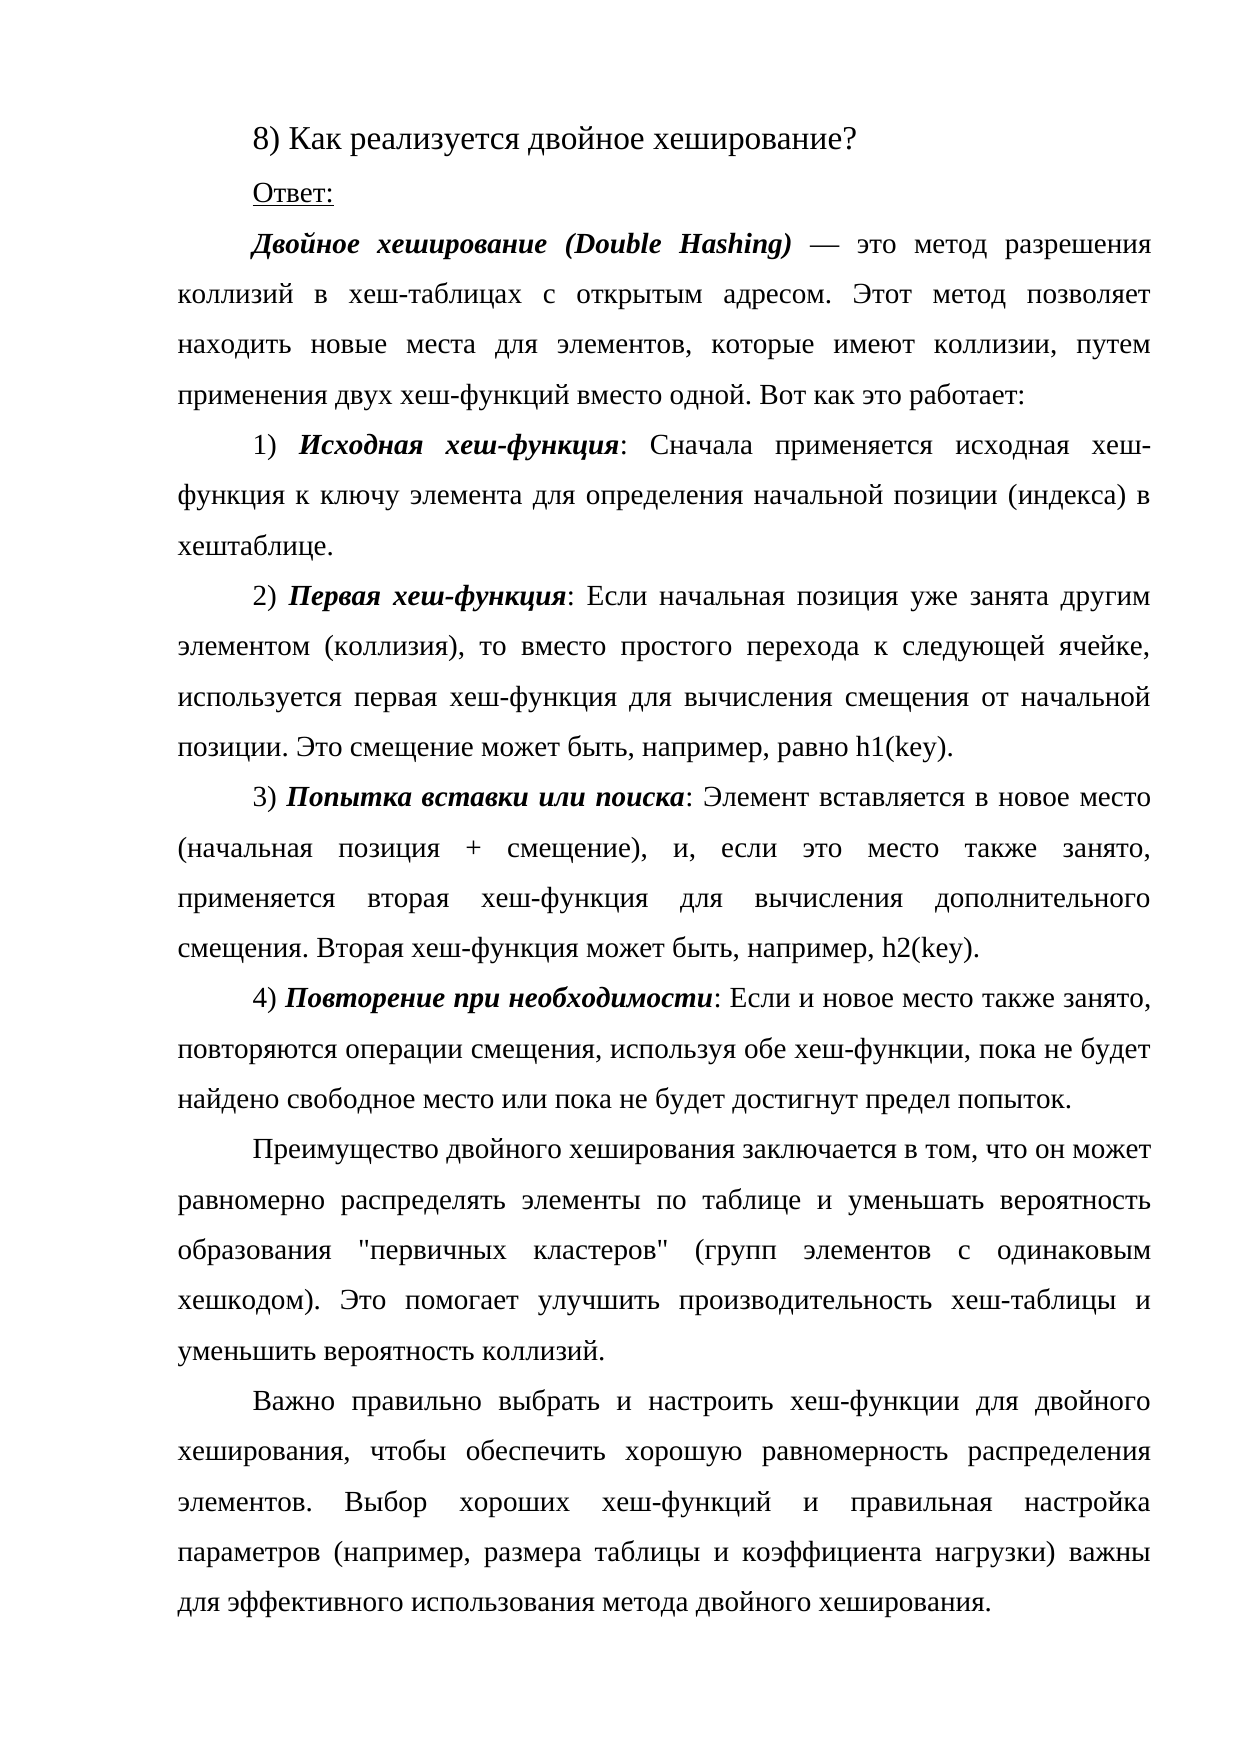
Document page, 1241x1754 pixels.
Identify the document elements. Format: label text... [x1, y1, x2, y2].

text Преимущество двойного хеширования заключается в том, что он может равномерно распределять элементы по таблице и уменьшать вероятность образования "первичных кластеров" (групп элементов с одинаковым хешкодом). Это помогает улучшить производительность хеш-таблицы и уменьшить вероятность коллизий. [177, 1132, 1152, 1366]
text Двойное хеширование (Double Hashing) — это метод разрешения коллизий в хеш-таблицах с открытым адресом. Этот метод позволяет находить новые места для элементов, которые имеют коллизии, путем применения двух хеш-функций вместо одной. Вот как это работает: [177, 226, 1152, 410]
text 1) Исходная хеш-функция: Сначала применяется исходная хеш-функция к ключу элемента для определения начальной позиции (индекса) в хештаблице. [177, 427, 1152, 561]
text 3) Попытка вставки или поиска: Элемент вставляется в новое место (начальная позиция + смещение), и, если это место также занято, применяется вторая хеш-функция для вычисления дополнительного смещения. Вторая хеш-функция может быть, например, h2(key). [177, 779, 1152, 964]
text 2) Первая хеш-функция: Если начальная позиция уже занята другим элементом (коллизия), то вместо простого перехода к следующей ячейке, используется первая хеш-функция для вычисления смещения от начальной позиции. Это смещение может быть, например, равно h1(key). [177, 578, 1152, 763]
text 4) Повторение при необходимости: Если и новое место также занято, повторяются операции смещения, используя обе хеш-функции, пока не будет найдено свободное место или пока не будет достигнут предел попыток. [177, 981, 1152, 1115]
text Важно правильно выбрать и настроить хеш-функции для двойного хеширования, чтобы обеспечить хорошую равномерность распределения элементов. Выбор хороших хеш-функций и правильная настройка параметров (например, размера таблицы и коэффициента нагрузки) важны для эффективного использования метода двойного хеширования. [177, 1383, 1152, 1618]
text 8) Как реализуется двойное хеширование? [177, 118, 1152, 156]
text Ответ: [177, 176, 1152, 209]
